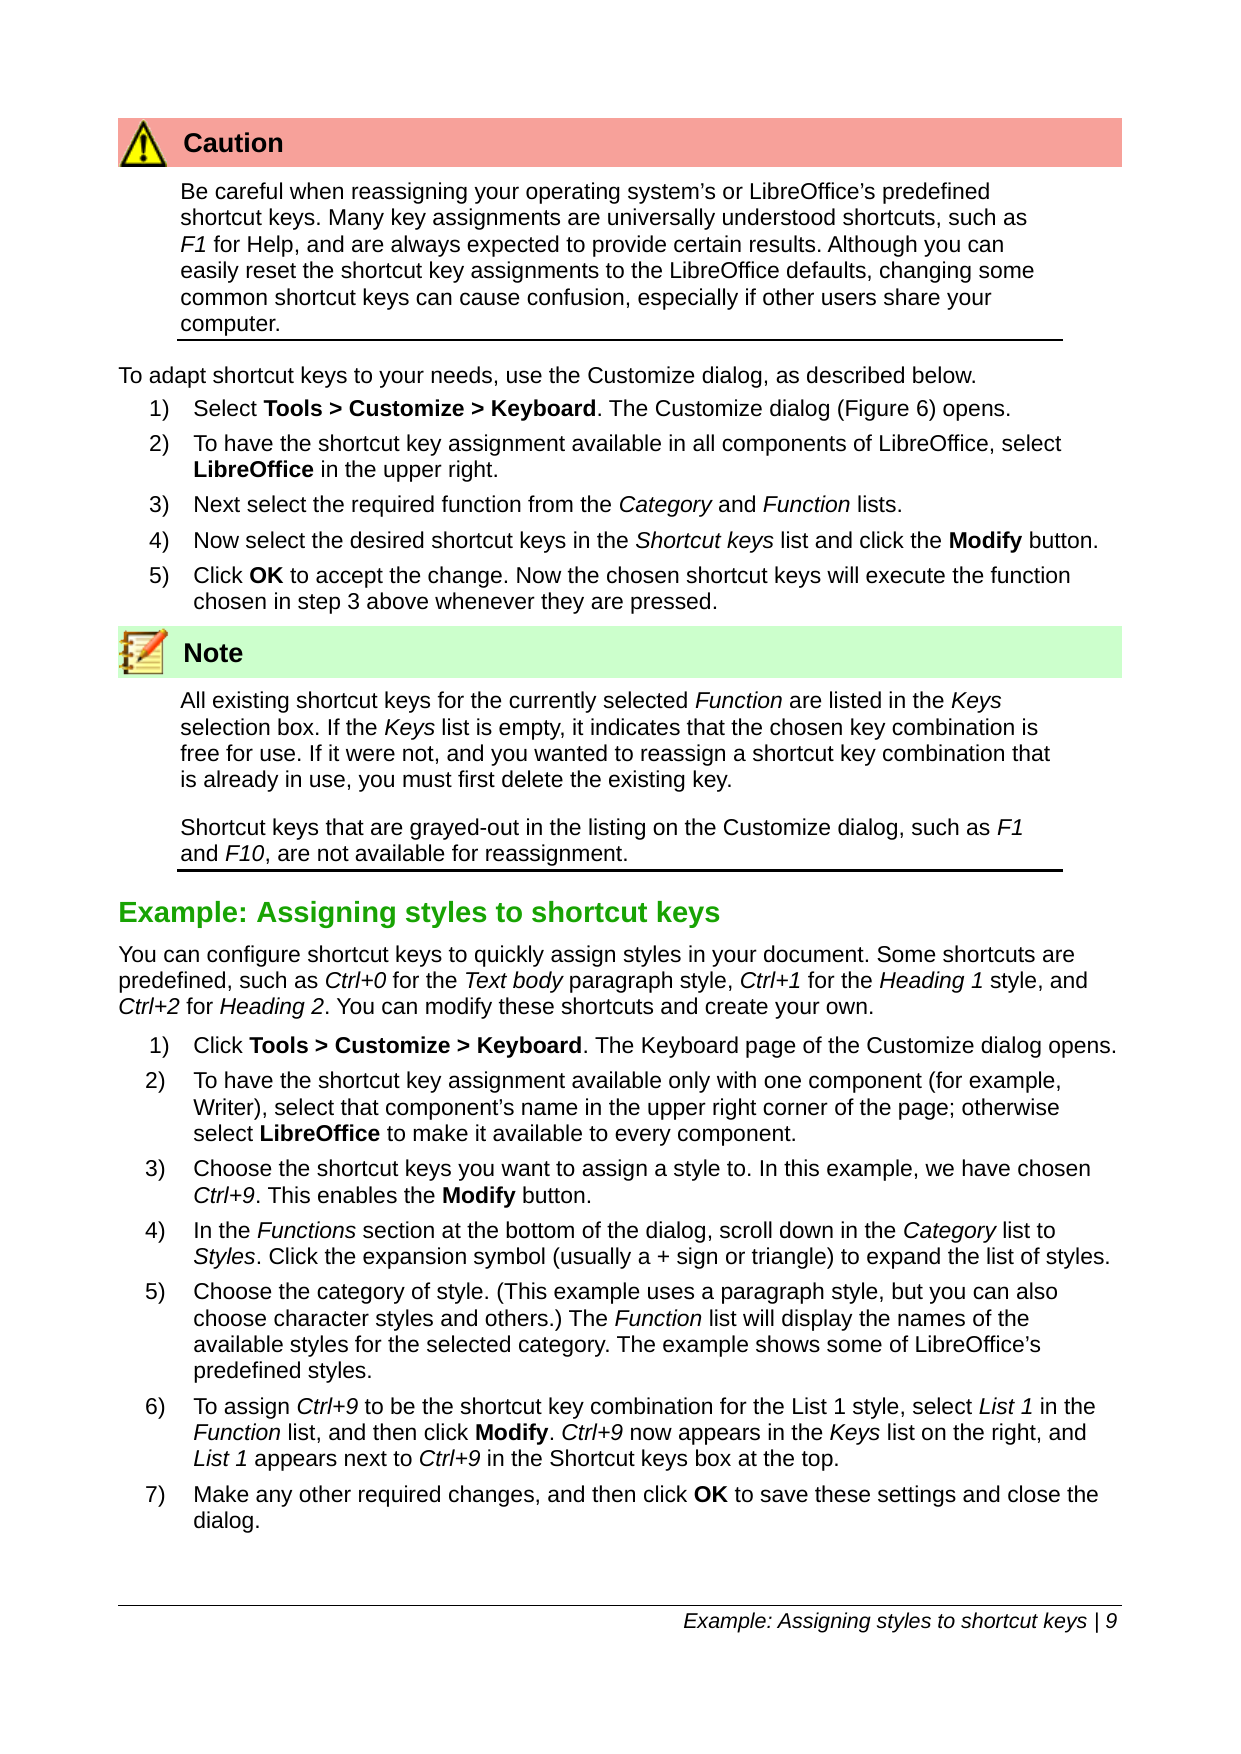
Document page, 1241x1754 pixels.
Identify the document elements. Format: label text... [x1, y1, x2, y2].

subtitle Example: Assigning styles to shortcut keys [118, 895, 1122, 929]
list To assign Ctrl+9 to be the shortcut key combination for the List 1 style, select List 1 in the Function list, and then click Modify. Ctrl+9 now appears in the Keys list on the right, and List 1 appears next to Ctrl+9 in the Shortcut keys box at the top. [165, 1393, 1122, 1472]
list In the Functions section at the bottom of the dialog, scroll down in the Category list to Styles. Click the expansion symbol (usually a + sign or triangle) to expand the list of styles. [165, 1217, 1122, 1269]
list Choose the shortcut keys you want to assign a style to. In this example, we have chosen Ctrl+9. This enables the Modify button. [165, 1155, 1122, 1208]
list You can configure shortcut keys to quickly assign styles in your document. Some shortcuts are predefined, such as Ctrl+0 for the Text body paragraph style, Ctrl+1 for the Heading 1 style, and Ctrl+2 for Heading 2. You can modify these shortcuts and create your own. [118, 941, 1122, 1019]
text Shortcut keys that are grayed-out in the listing on the Customize dialog, such as F1 and F10, are not available for reassignment. [177, 811, 1063, 869]
list To have the shortcut key assignment available in all components of LibreOffice, select LibreOffice in the upper right. [169, 430, 1122, 482]
picture [119, 119, 167, 167]
subtitle Note [118, 626, 1122, 678]
list Now select the desired shortcut keys in the Shortcut keys list and click the Modify button. [169, 527, 1122, 553]
list Click OK to accept the change. Now the chosen shortcut keys will execute the function chosen in step 3 above whenever they are pressed. [169, 562, 1122, 614]
list Choose the category of style. (This example uses a paragraph style, but you can also choose character styles and others.) The Function list will display the names of the available styles for the selected category. The example shows some of LibreOffice’s predefined styles. [165, 1278, 1122, 1384]
subtitle Caution [118, 118, 1122, 167]
list To have the shortcut key assignment available only with one component (for example, Writer), select that component’s name in the upper right corner of the page; otherwise select LibreOffice to make it available to every component. [165, 1067, 1122, 1146]
text Be careful when reassigning your operating system’s or LibreOffice’s predefined shortcut keys. Many key assignments are universally understood shortcuts, such as F1 for Help, and are always expected to provide certain results. Although you can easily reset the shortcut key assignments to the LibreOffice defaults, changing some common shortcut keys can cause confusion, especially if other users share your computer. [177, 175, 1063, 339]
list Make any other required changes, and then click OK to save these settings and close the dialog. [165, 1481, 1122, 1533]
picture [119, 627, 170, 678]
text All existing shortcut keys for the currently selected Function are listed in the Keys selection box. If the Keys list is empty, it indicates that the chosen key combination is free for use. If it were not, and you wanted to reassign a shortcut key combination that is already in use, you must first delete the existing key. [177, 684, 1063, 793]
list Select Tools > Customize > Keyboard. The Customize dialog (Figure 6) opens. [169, 394, 1122, 421]
list Next select the required function from the Category and Function lists. [169, 491, 1122, 518]
list To adapt shortcut keys to your needs, use the Customize dialog, as described below. [118, 362, 1122, 389]
list Click Tools > Customize > Keyboard. The Keyboard page of the Customize dialog opens. [169, 1032, 1122, 1058]
